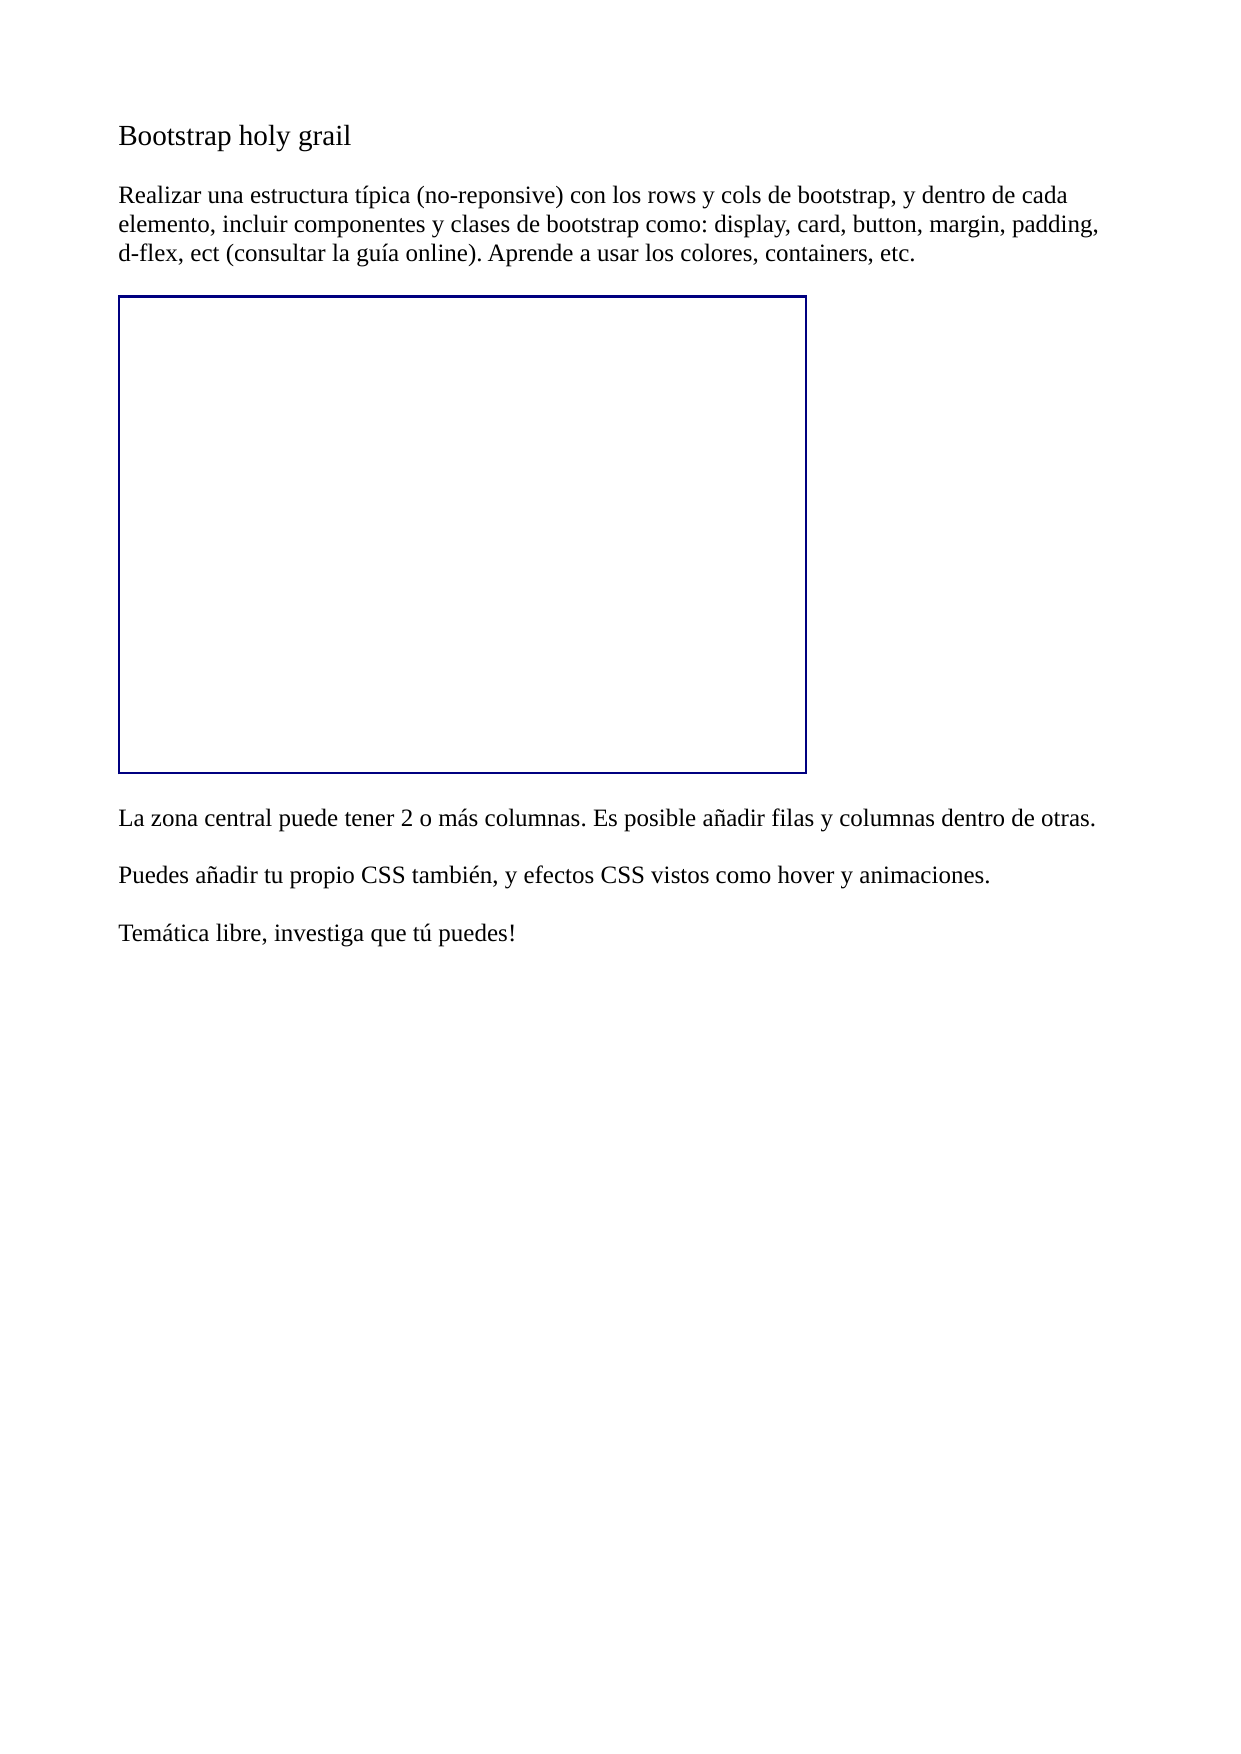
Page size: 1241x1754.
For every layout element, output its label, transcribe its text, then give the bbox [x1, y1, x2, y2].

text Realizar una estructura típica (no-reponsive) con los rows y cols de bootstrap, y dentro de cada elemento, incluir componentes y clases de bootstrap como: display, card, button, margin, padding, d-flex, ect (consultar la guía online). Aprende a usar los colores, containers, etc. [118, 180, 1122, 267]
text La zona central puede tener 2 o más columnas. Es posible añadir filas y columnas dentro de otras. [118, 803, 1122, 832]
text Puedes añadir tu propio CSS también, y efectos CSS vistos como hover y animaciones. [118, 861, 1122, 889]
text Temática libre, investiga que tú puedes! [118, 918, 1122, 947]
text Bootstrap holy grail [118, 118, 1122, 152]
